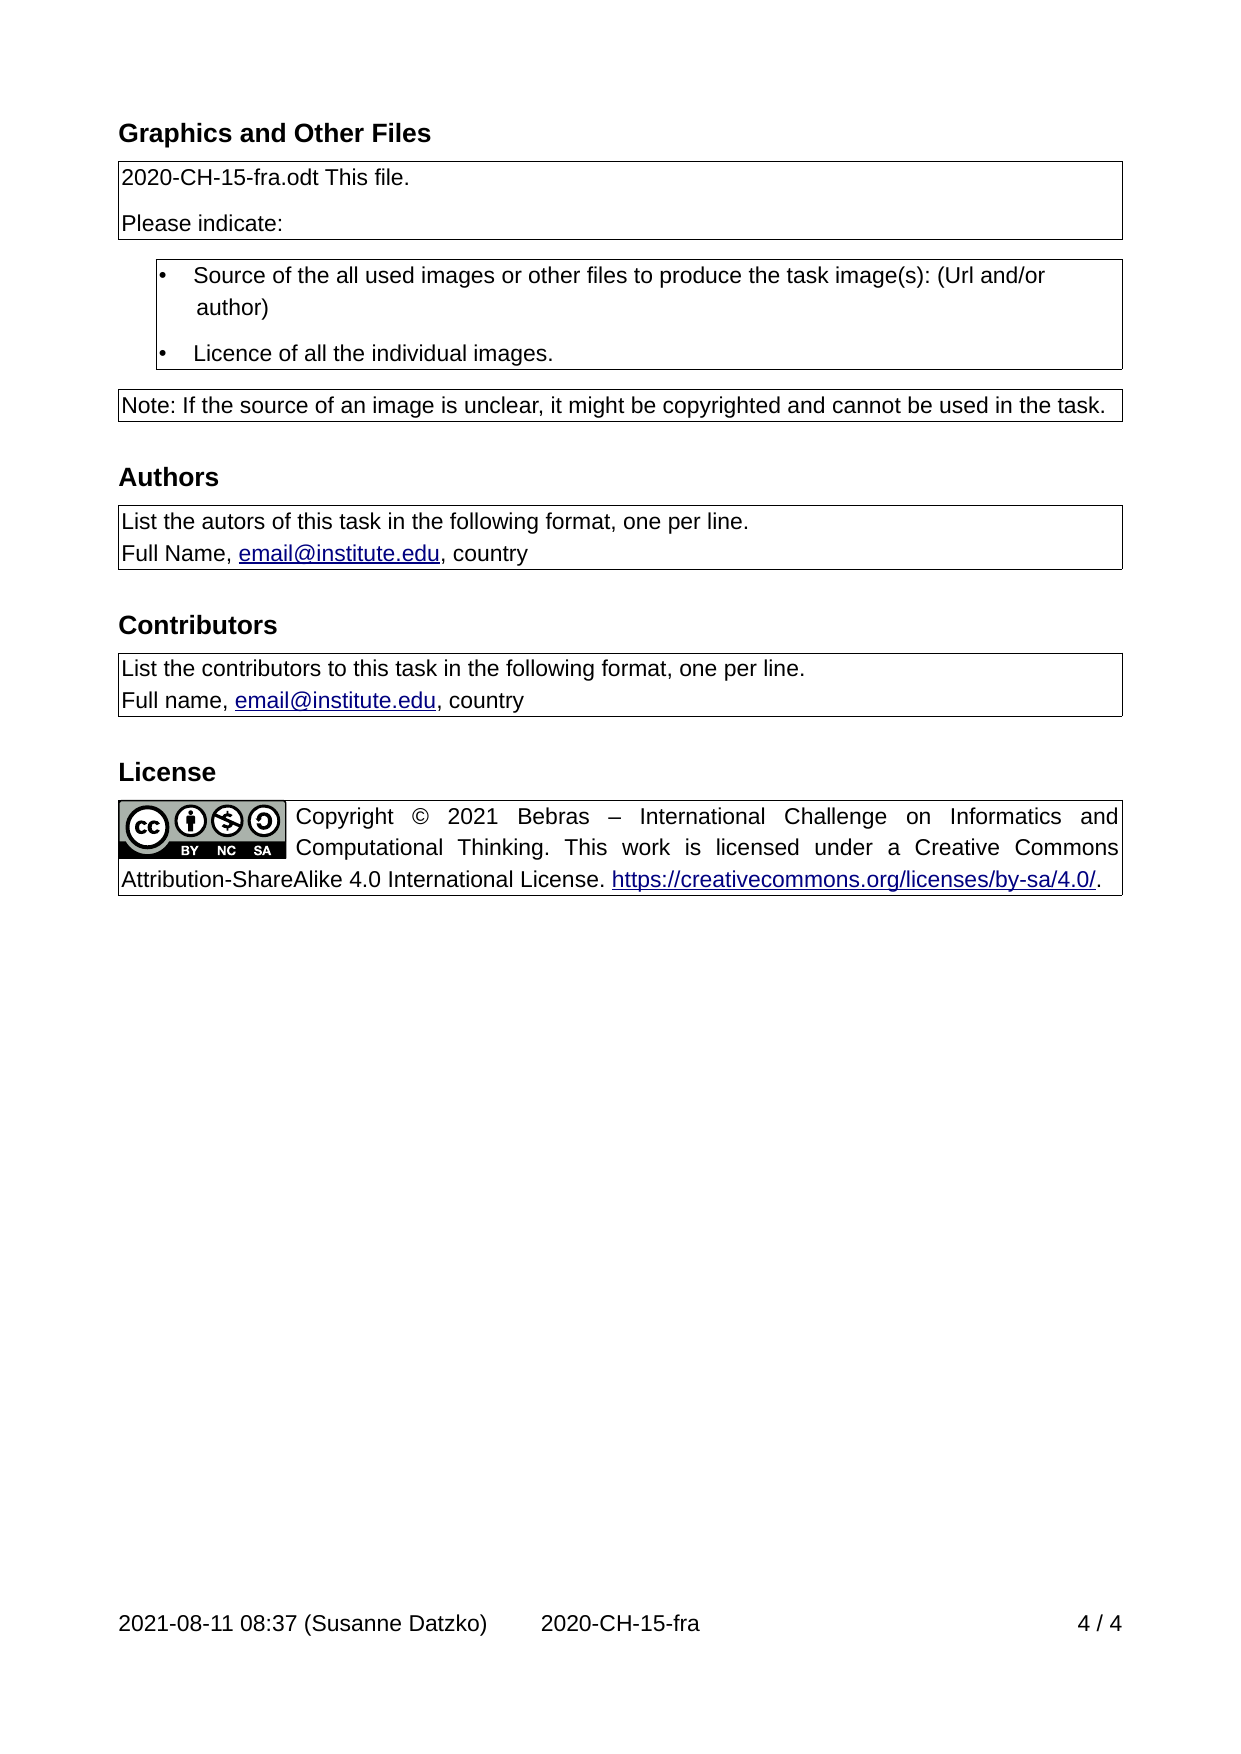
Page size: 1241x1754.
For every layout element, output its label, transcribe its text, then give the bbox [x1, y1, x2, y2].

subtitle Graphics and Other Files [118, 118, 1122, 148]
text Note: If the source of an image is unclear, it might be copyrighted and cannot be used in the task. [119, 390, 1122, 421]
text List the autors of this task in the following format, one per line. Full Name, email@institute.edu, country [119, 506, 1122, 569]
text 2020-CH-15-fra.odt This file. [119, 162, 1122, 190]
subtitle Authors [118, 462, 1122, 492]
subtitle License [118, 757, 1122, 787]
text List the contributors to this task in the following format, one per line. Full name, email@institute.edu, country [119, 654, 1122, 716]
list Source of the all used images or other files to produce the task image(s): (Url and/or author) [157, 260, 1122, 320]
text Please indicate: [119, 207, 1122, 239]
subtitle Contributors [118, 609, 1122, 640]
text Copyright © 2021 Bebras – International Challenge on Informatics and Computational Thinking. This work is licensed under a Creative Commons Attribution-ShareAlike 4.0 International License. https://creativecommons.org/licenses/by-sa/4.0/. [119, 801, 1122, 895]
list Licence of all the individual images. [157, 337, 1122, 369]
